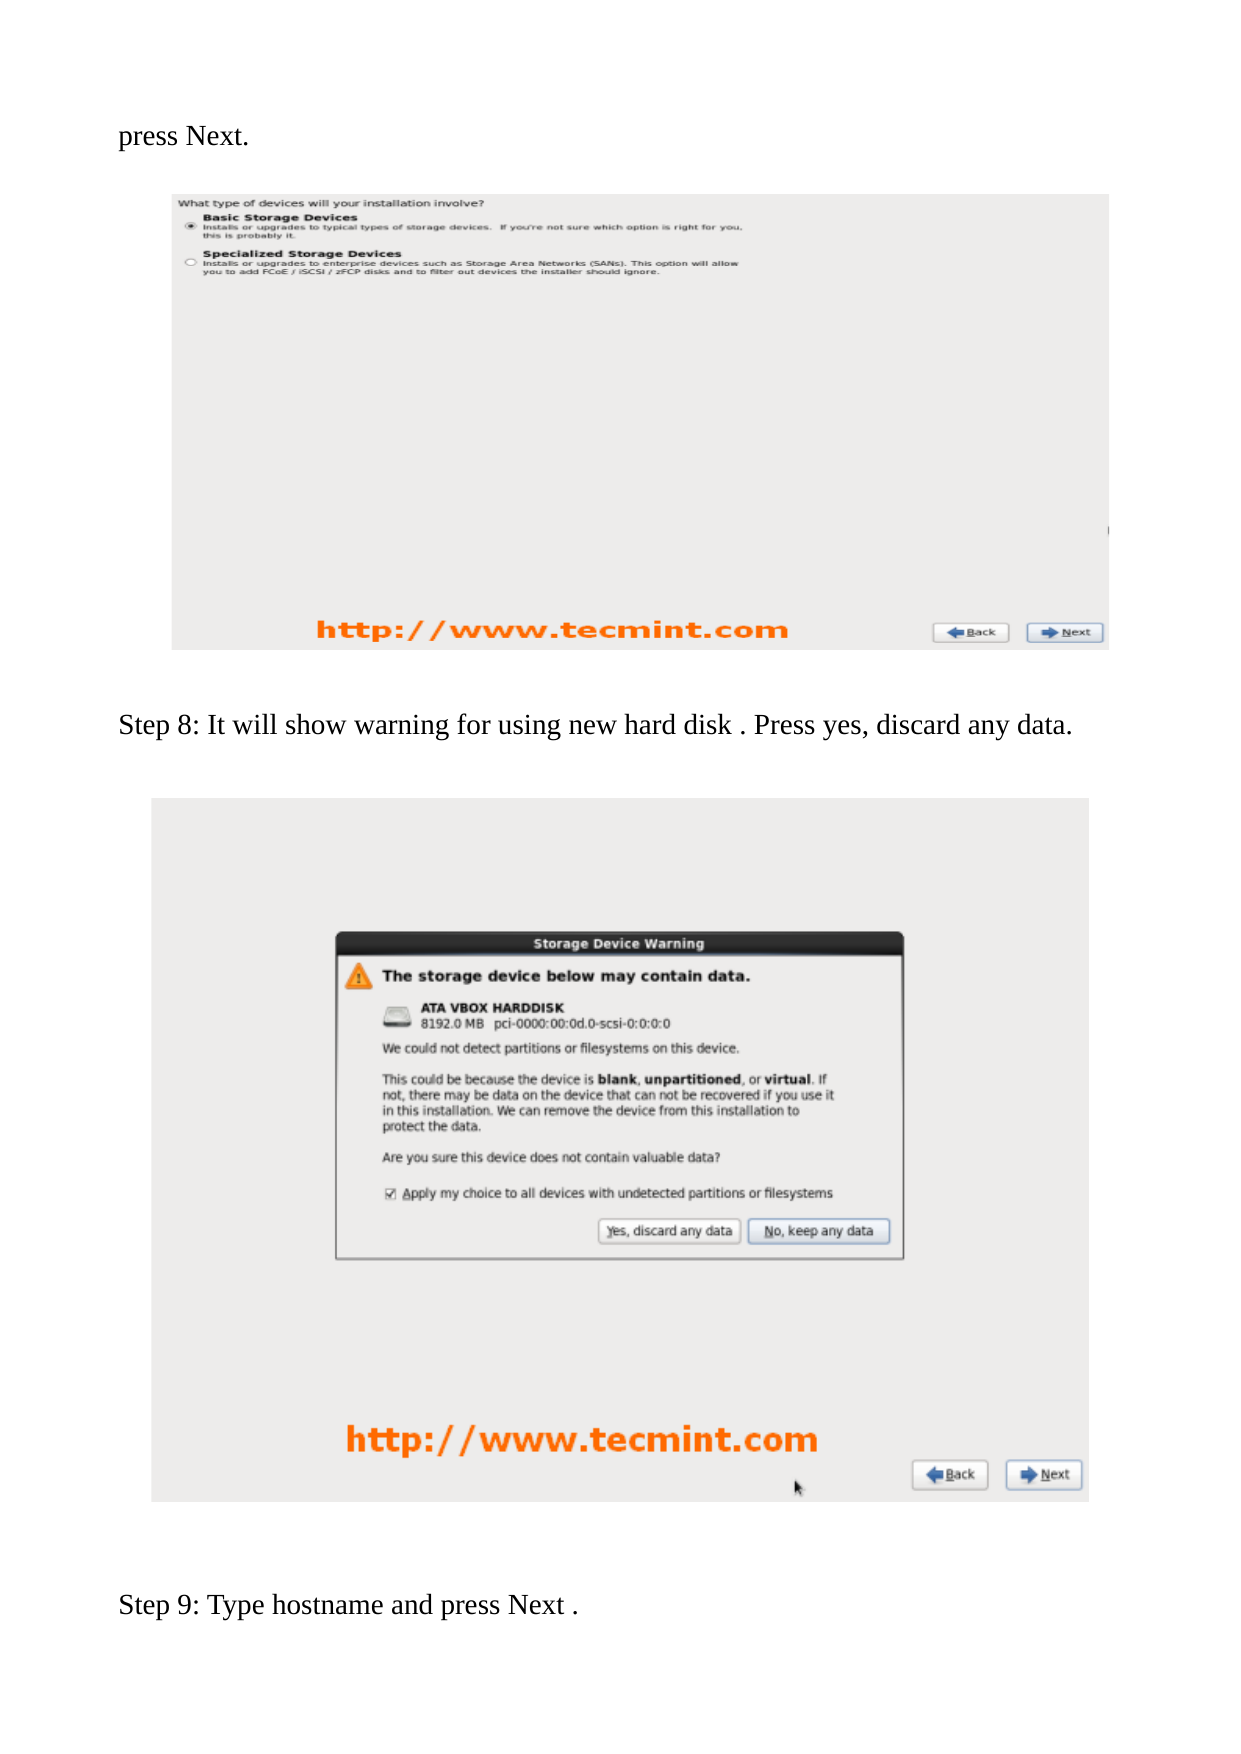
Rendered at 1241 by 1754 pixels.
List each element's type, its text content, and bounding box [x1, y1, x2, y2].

picture [171, 194, 1110, 650]
text Step 8: It will show warning for using new hard disk . Press yes, discard any data. [118, 707, 1122, 741]
text Step 9: Type hostname and press Next . [118, 1587, 1122, 1621]
text press Next. [118, 118, 1122, 152]
picture [151, 798, 1089, 1502]
